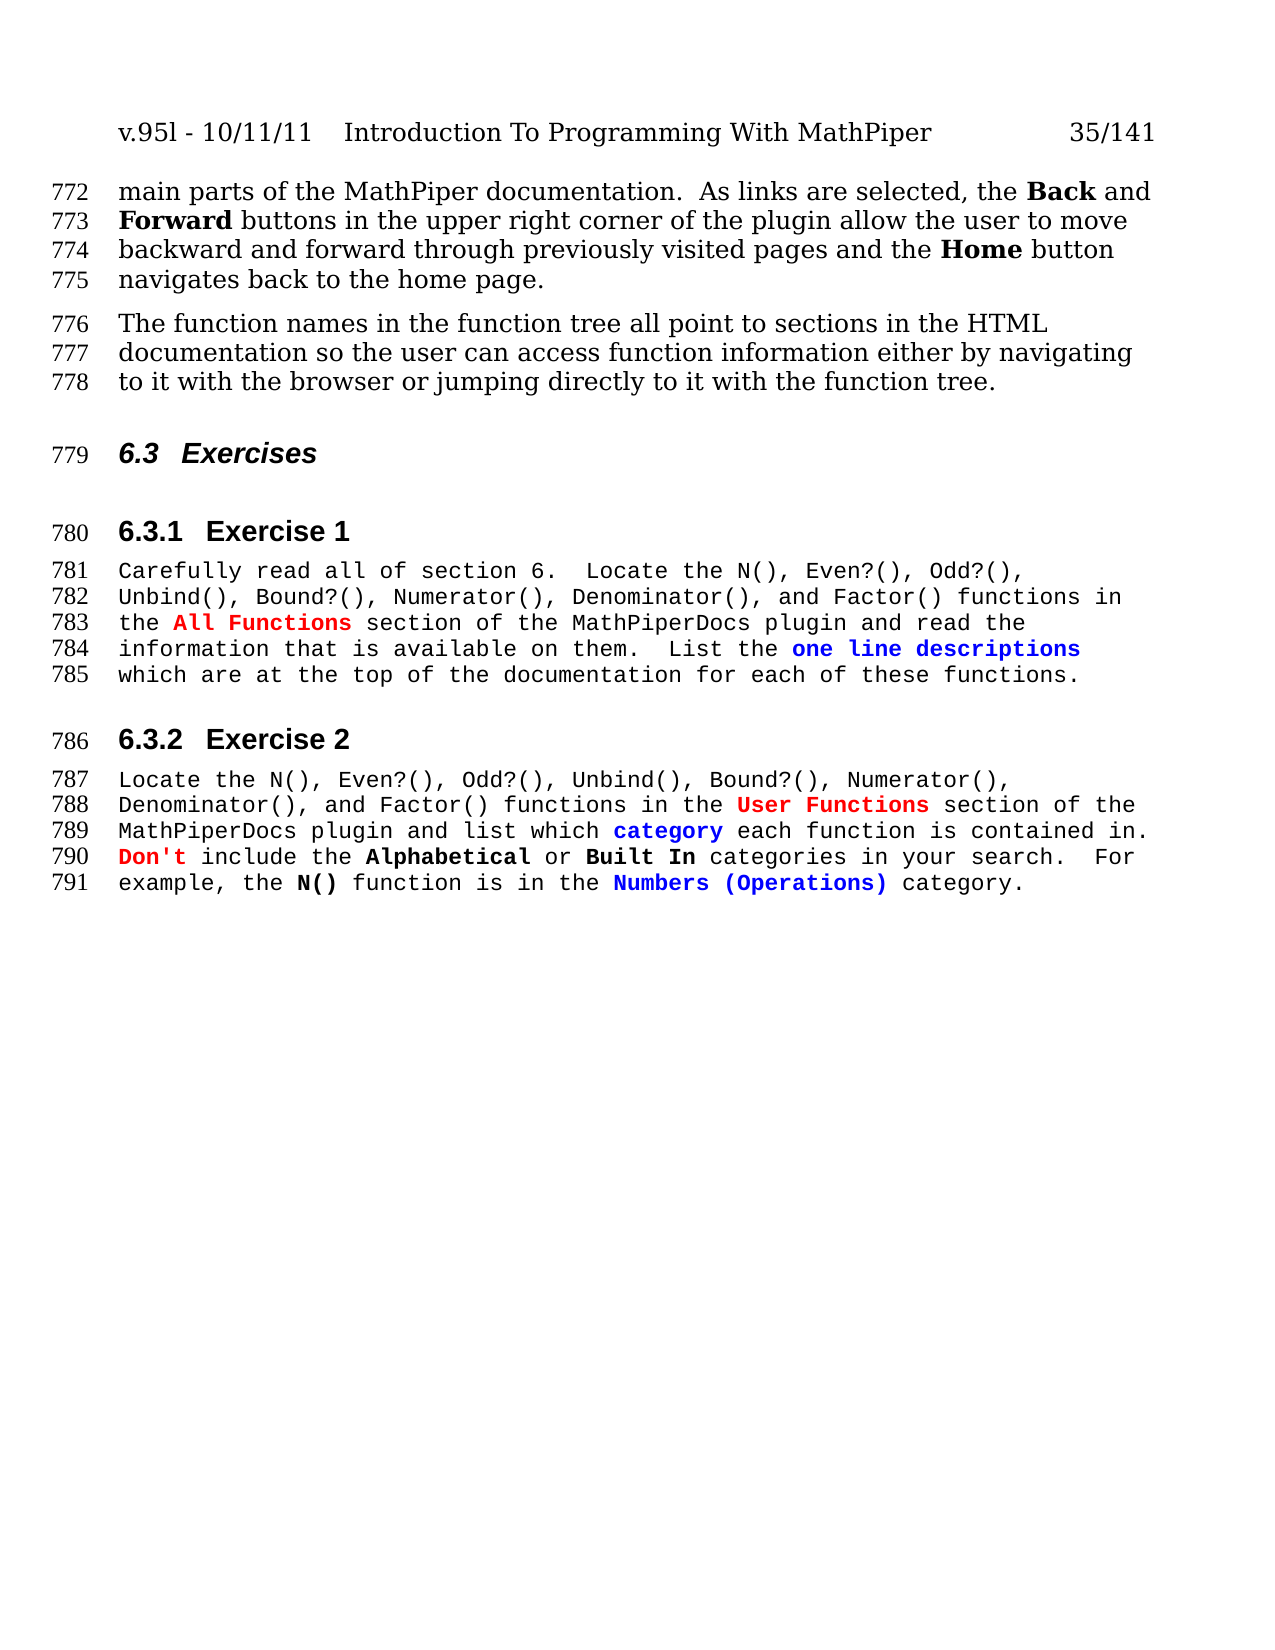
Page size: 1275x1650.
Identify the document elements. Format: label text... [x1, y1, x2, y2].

text main parts of the MathPiper documentation. As links are selected, the Back and Forward buttons in the upper right corner of the plugin allow the user to move backward and forward through previously visited pages and the Home button navigates back to the home page. [118, 177, 1157, 294]
subtitle Exercise 2 [118, 722, 1157, 756]
text Locate the N(), Even?(), Odd?(), Unbind(), Bound?(), Numerator(), Denominator(), and Factor() functions in the User Functions section of the MathPiperDocs plugin and list which category each function is contained in. Don't include the Alphabetical or Built In categories in your search. For example, the N() function is in the Numbers (Operations) category. [118, 768, 1157, 898]
text The function names in the function tree all point to sections in the HTML documentation so the user can access function information either by navigating to it with the browser or jumping directly to it with the function tree. [118, 309, 1157, 397]
subtitle Exercises [118, 436, 1157, 469]
text Carefully read all of section 6. Locate the N(), Even?(), Odd?(), Unbind(), Bound?(), Numerator(), Denominator(), and Factor() functions in the All Functions section of the MathPiperDocs plugin and read the information that is available on them. List the one line descriptions which are at the top of the documentation for each of these functions. [118, 560, 1157, 689]
subtitle Exercise 1 [118, 514, 1157, 548]
